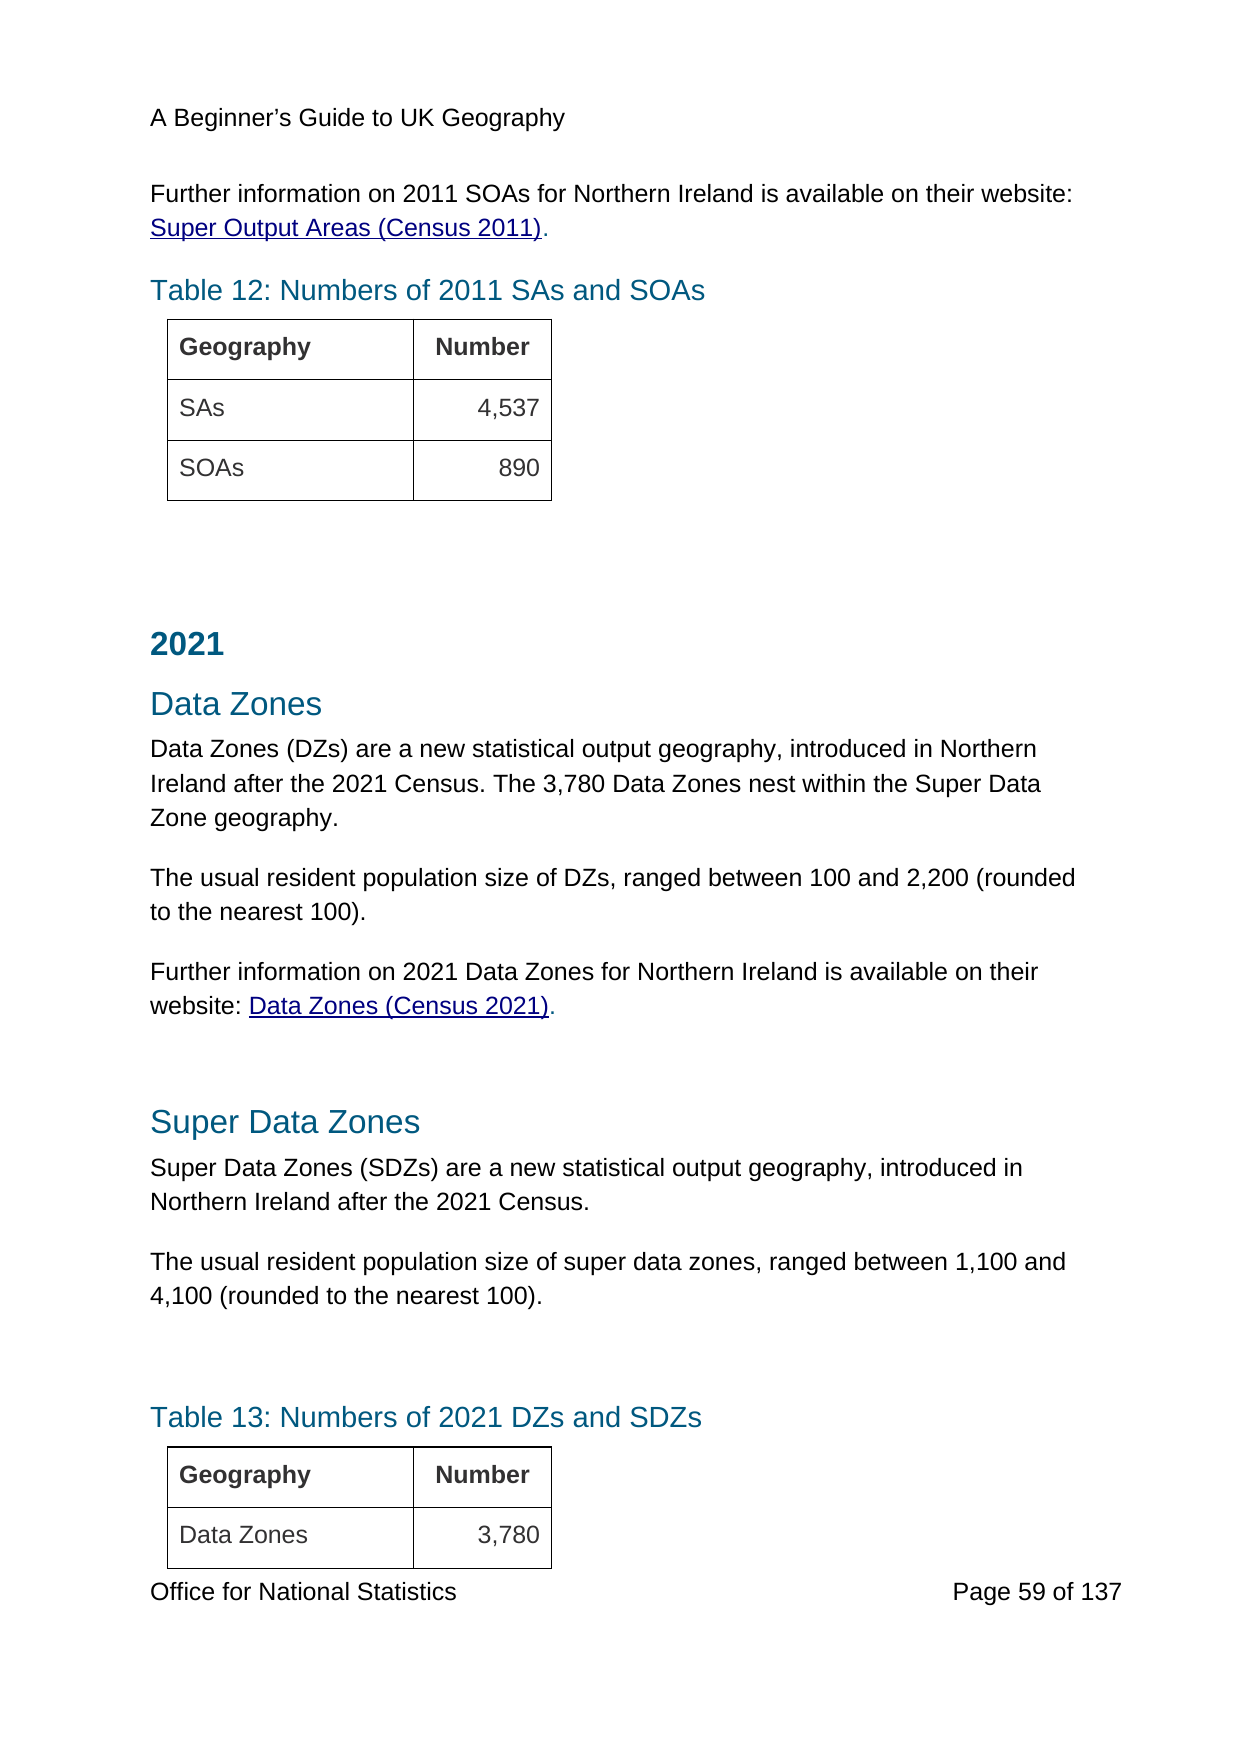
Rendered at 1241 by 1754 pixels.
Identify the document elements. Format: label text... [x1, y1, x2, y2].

text Super Data Zones (SDZs) are a new statistical output geography, introduced in Northern Ireland after the 2021 Census. [150, 1153, 1122, 1216]
table_cell Data Zones [168, 1508, 413, 1567]
subtitle Table 13: Numbers of 2021 DZs and SDZs [150, 1400, 1122, 1434]
text The usual resident population size of super data zones, ranged between 1,100 and 4,100 (rounded to the nearest 100). [150, 1247, 1122, 1310]
table_cell SAs [168, 380, 413, 439]
table_header Number [414, 320, 551, 379]
subtitle Table 12: Numbers of 2011 SAs and SOAs [150, 272, 1122, 306]
subtitle 2021 [150, 624, 1122, 663]
table_cell 3,780 [414, 1508, 551, 1567]
table_cell 4,537 [414, 380, 551, 439]
text Data Zones (DZs) are a new statistical output geography, introduced in Northern Ireland after the 2021 Census. The 3,780 Data Zones nest within the Super Data Zone geography. [150, 734, 1095, 832]
table_cell 890 [414, 441, 551, 500]
table_header Geography [168, 1448, 413, 1507]
subtitle Super Data Zones [150, 1102, 1122, 1140]
subtitle Data Zones [150, 683, 1122, 722]
table_cell SOAs [168, 441, 413, 500]
text The usual resident population size of DZs, ranged between 100 and 2,200 (rounded to the nearest 100). [150, 863, 1095, 926]
text Further information on 2021 Data Zones for Northern Ireland is available on their website: Data Zones (Census 2021). [150, 957, 1095, 1020]
table_header Number [414, 1448, 551, 1507]
table_header Geography [168, 320, 413, 379]
text Further information on 2011 SOAs for Northern Ireland is available on their website: Super Output Areas (Census 2011). [150, 178, 1122, 242]
